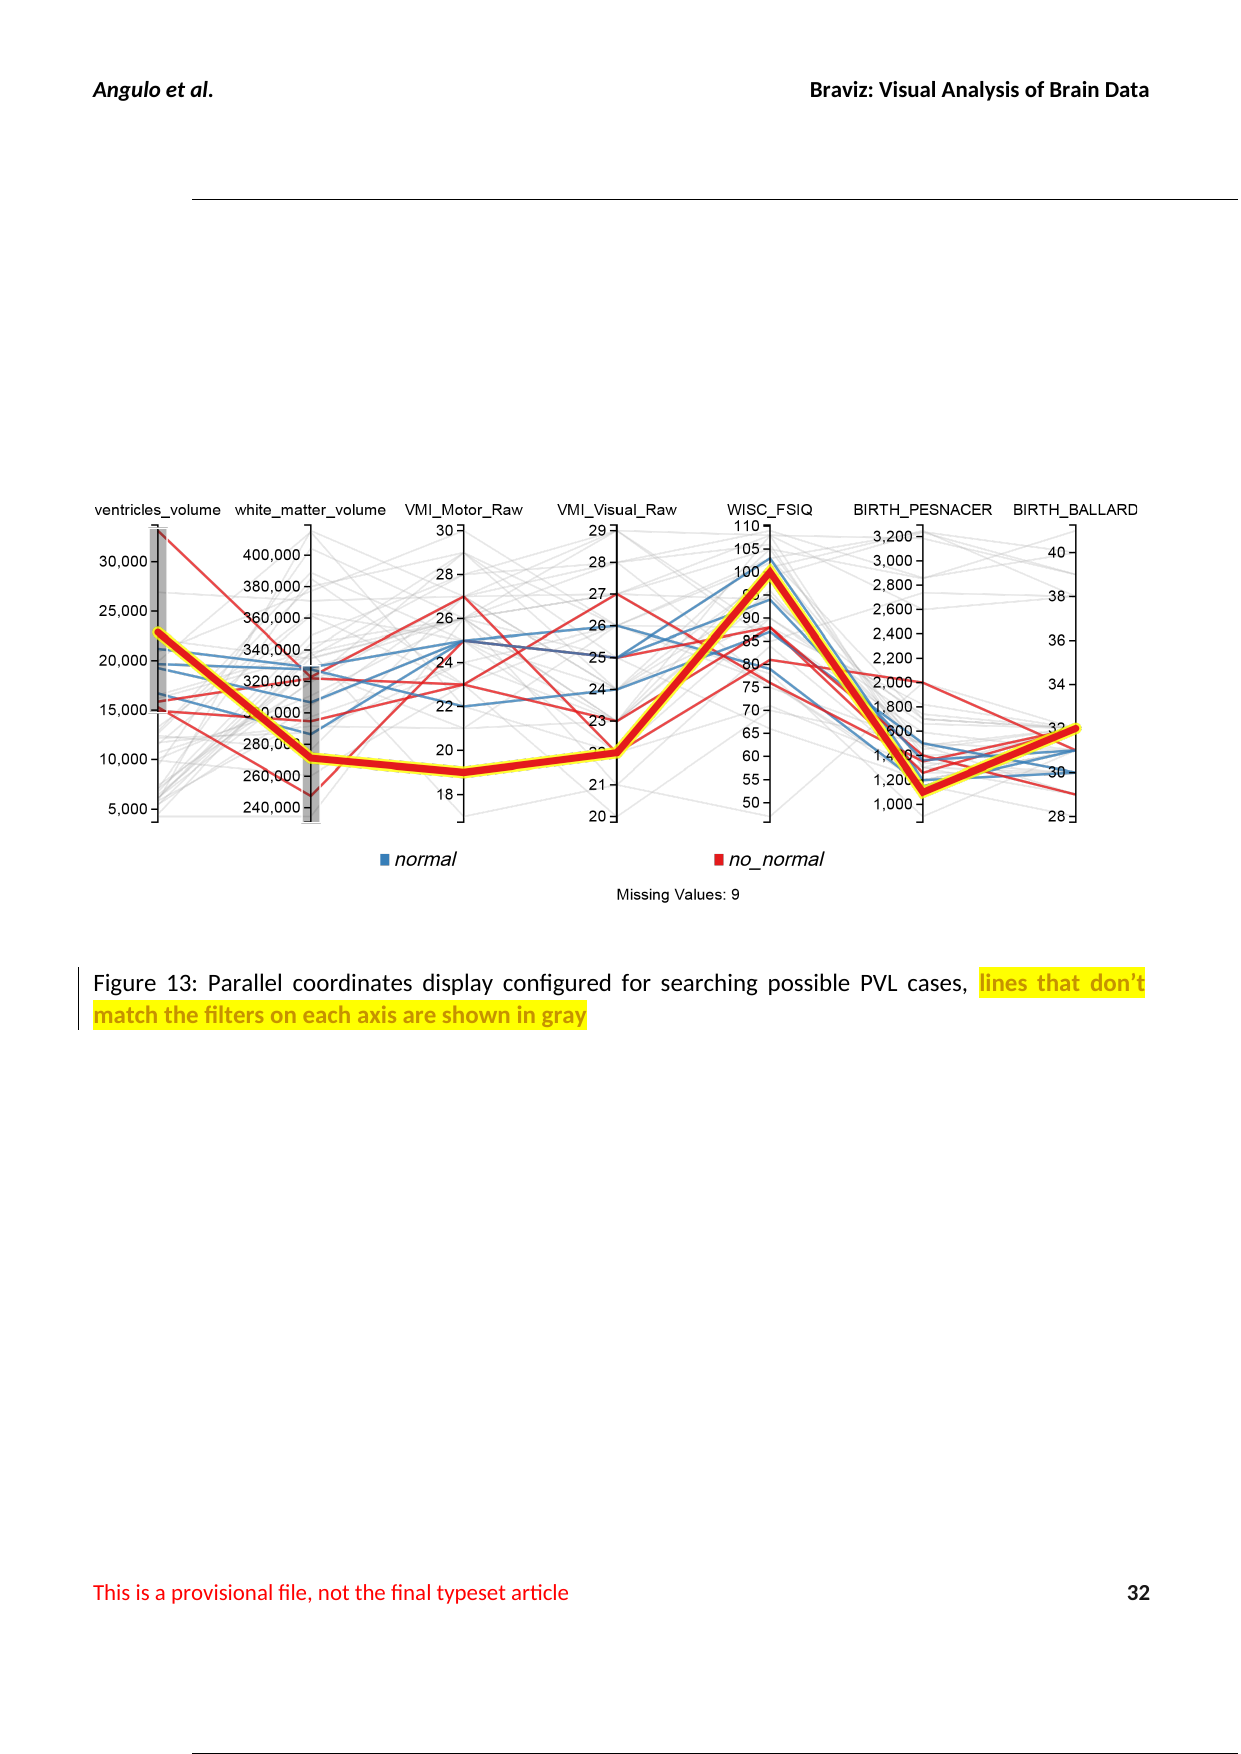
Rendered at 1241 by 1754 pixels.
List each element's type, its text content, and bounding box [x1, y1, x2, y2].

text Figure 13: Parallel coordinates display configured for searching possible PVL cases, lines that don’t match the filters on each axis are shown in gray [93, 967, 1145, 1030]
picture [94, 503, 1138, 903]
